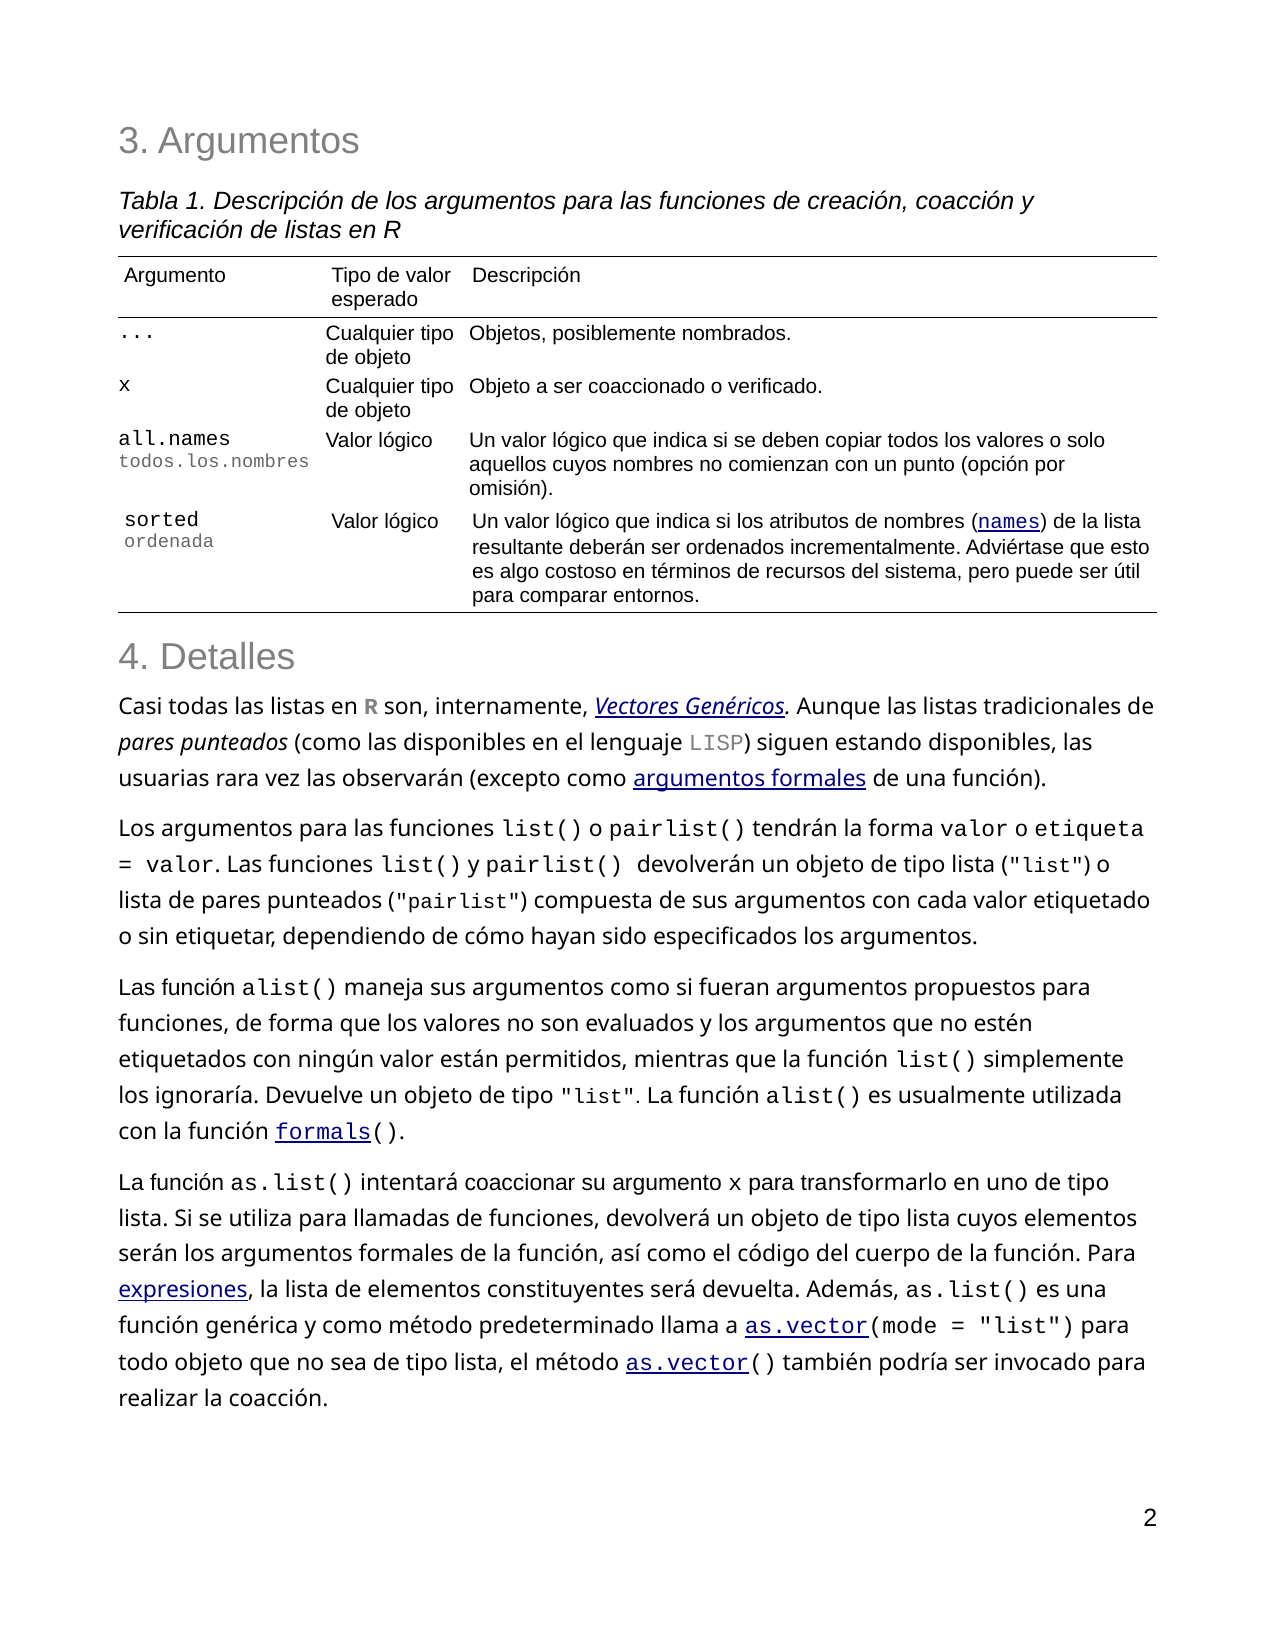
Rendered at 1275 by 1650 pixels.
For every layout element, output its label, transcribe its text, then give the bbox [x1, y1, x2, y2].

text Los argumentos para las funciones list() o pairlist() tendrán la forma valor o etiqueta = valor. Las funciones list() y pairlist() devolverán un objeto de tipo lista ("list") o lista de pares punteados ("pairlist") compuesta de sus argumentos con cada valor etiquetado o sin etiquetar, dependiendo de cómo hayan sido especificados los argumentos. [118, 812, 1157, 951]
table_cell sorted ordenada [118, 503, 325, 612]
text La función as.list() intentará coaccionar su argumento x para transformarlo en uno de tipo lista. Si se utiliza para llamadas de funciones, devolverá un objeto de tipo lista cuyos elementos serán los argumentos formales de la función, así como el código del cuerpo de la función. Para expresiones, la lista de elementos constituyentes será devuelta. Además, as.list() es una función genérica y como método predeterminado llama a as.vector(mode = "list") para todo objeto que no sea de tipo lista, el método as.vector() también podría ser invocado para realizar la coacción. [118, 1165, 1157, 1413]
table_cell Cualquier tipo de objeto [325, 318, 466, 371]
subtitle 4. Detalles [118, 634, 1157, 677]
table_cell Objeto a ser coaccionado o verificado. [466, 371, 1157, 425]
table_cell x [118, 371, 325, 425]
table_header Argumento [118, 257, 325, 317]
table_cell all.names todos.los.nombres [118, 425, 325, 503]
subtitle 3. Argumentos [118, 118, 1157, 161]
table_cell ... [118, 318, 325, 371]
text Casi todas las listas en R son, internamente, Vectores Genéricos. Aunque las listas tradicionales de pares punteados (como las disponibles en el lenguaje LISP) siguen estando disponibles, las usuarias rara vez las observarán (excepto como argumentos formales de una función). [118, 689, 1157, 793]
table_header Tipo de valor esperado [325, 257, 466, 317]
text Tabla 1. Descripción de los argumentos para las funciones de creación, coacción y verificación de listas en R [118, 186, 1157, 244]
table_header Descripción [466, 257, 1157, 317]
table_cell Valor lógico [325, 425, 466, 503]
table_cell Un valor lógico que indica si se deben copiar todos los valores o solo aquellos cu­yos nombres no comienzan con un punto (opción por omisión). [466, 425, 1157, 503]
table_cell Valor lógico [325, 503, 466, 612]
table_cell Un valor lógico que indica si los atributos de nombres (names) de la lista resultante deberán ser ordenados incrementalmente. Adviértase que esto es algo costoso en términos de recursos del sistema, pero puede ser útil para comparar entornos. [466, 503, 1157, 612]
table_cell Objetos, posiblemente nombrados. [466, 318, 1157, 371]
text Las función alist() maneja sus argumentos como si fueran argumentos propuestos para funciones, de forma que los valores no son evaluados y los argumentos que no estén etiquetados con ningún valor están permitidos, mientras que la función list() simplemente los ignoraría. Devuelve un objeto de tipo "list". La función alist() es usualmente utilizada con la función formals(). [118, 971, 1157, 1146]
table_cell Cualquier tipo de objeto [325, 371, 466, 425]
